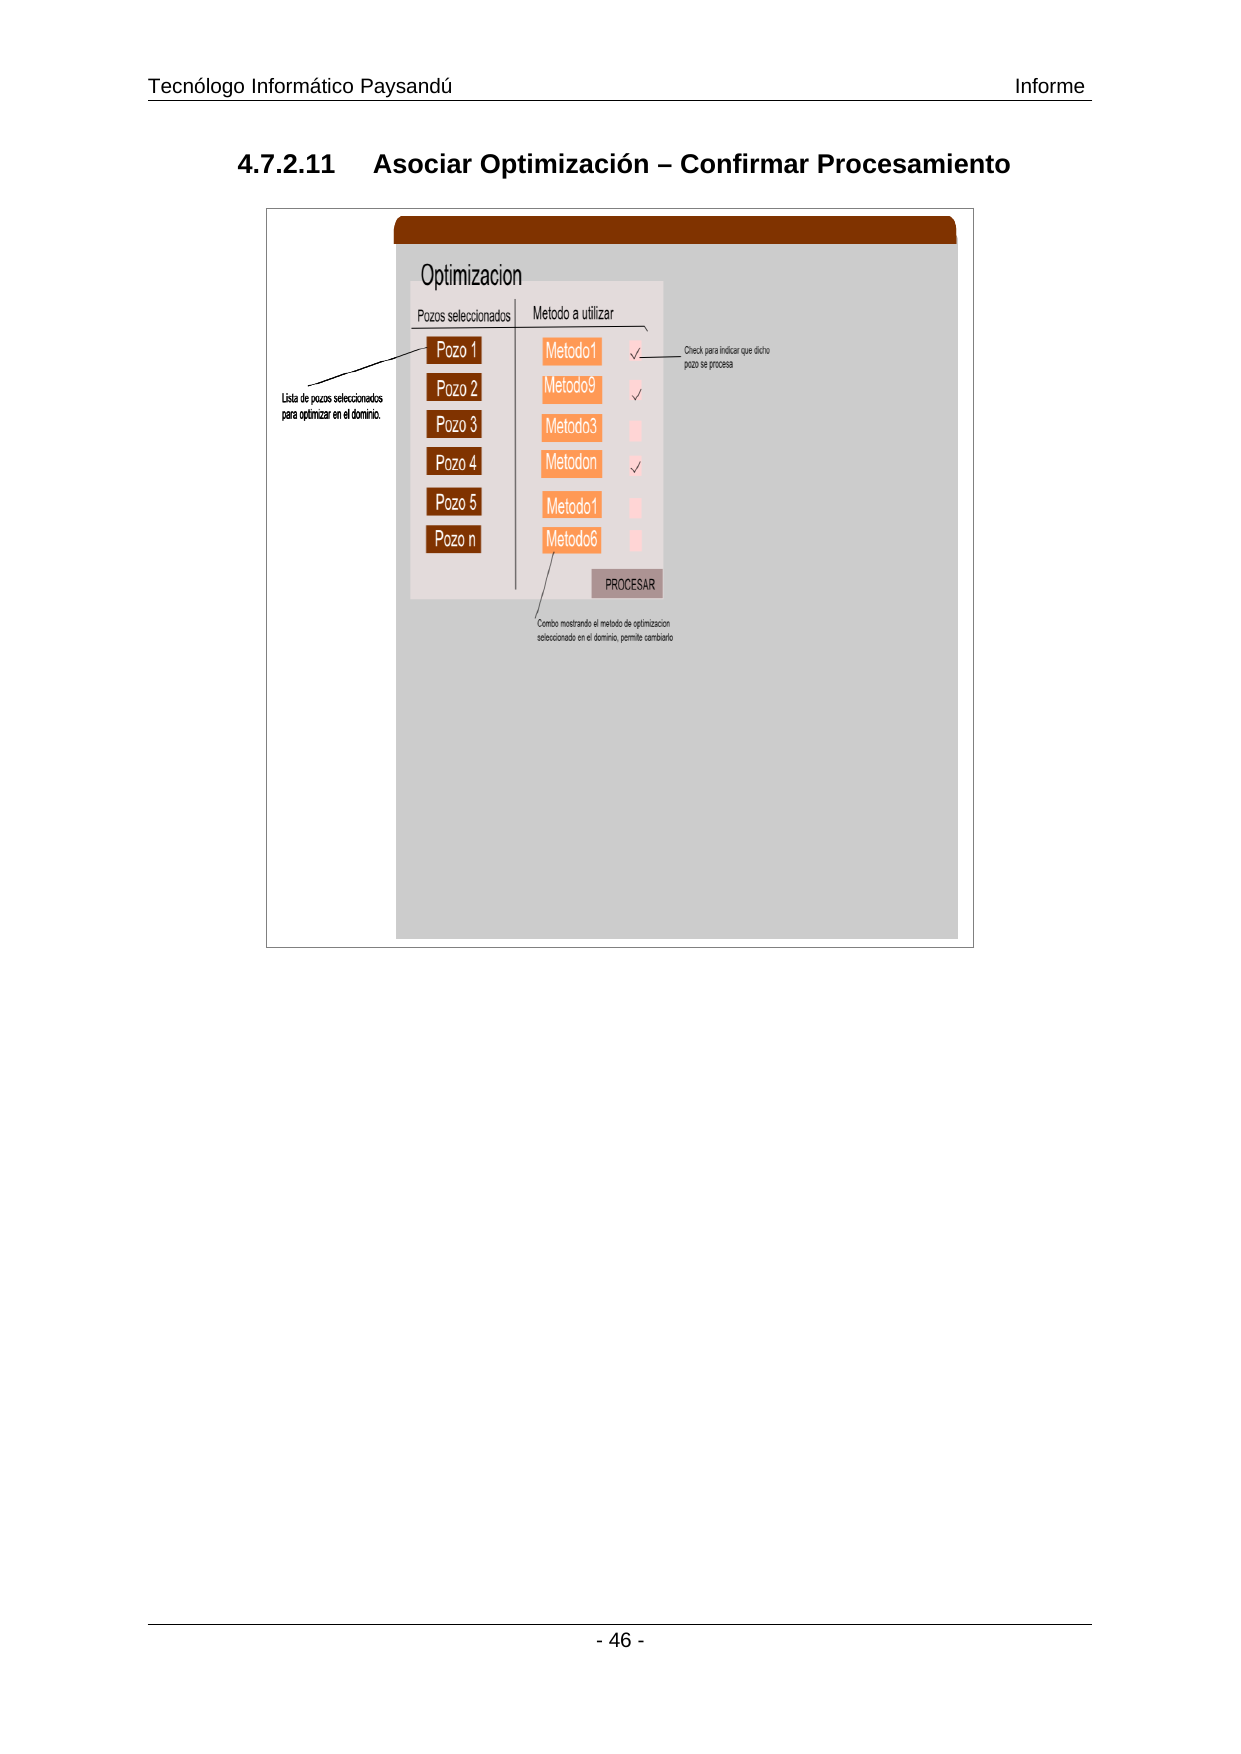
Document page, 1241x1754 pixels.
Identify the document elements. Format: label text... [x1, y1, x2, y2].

picture [282, 216, 958, 939]
subtitle Asociar Optimización – Confirmar Procesamiento [237, 148, 1092, 179]
